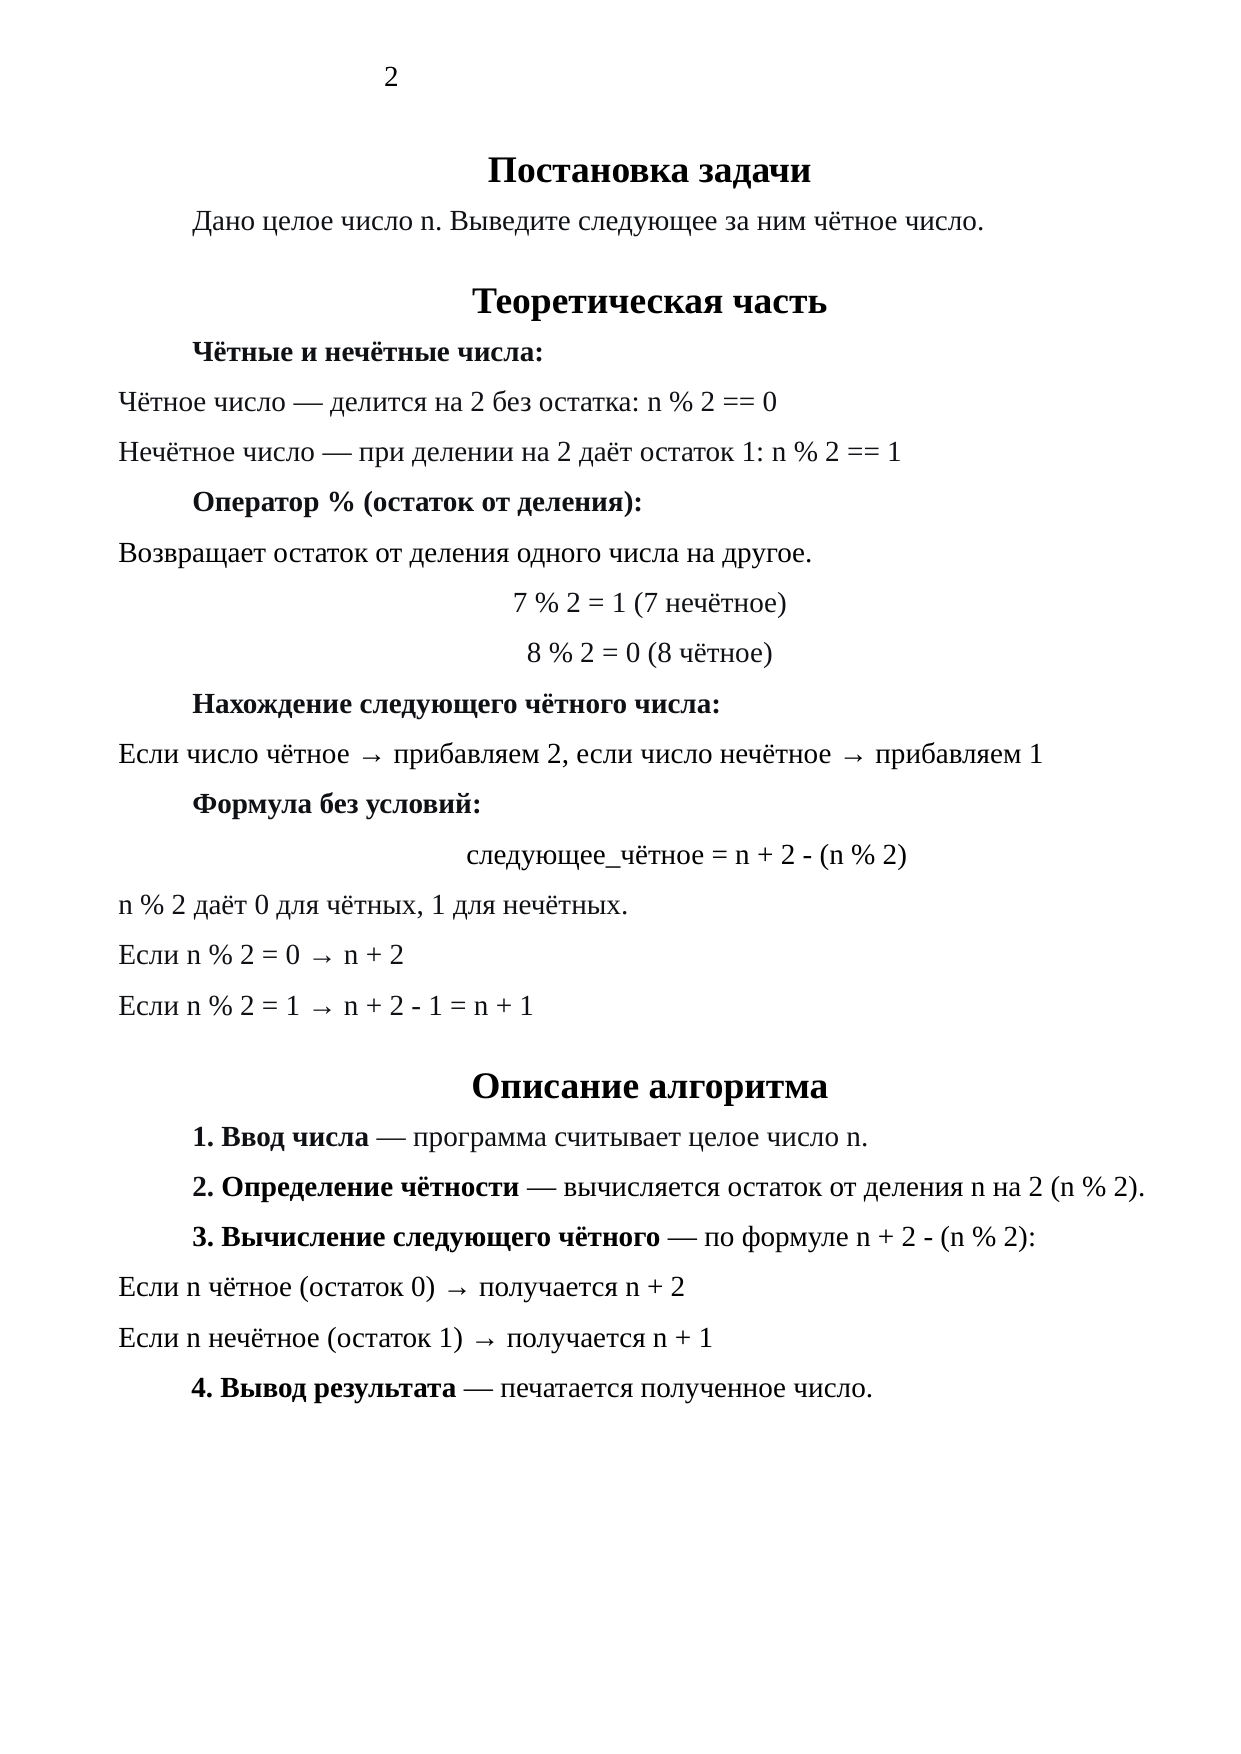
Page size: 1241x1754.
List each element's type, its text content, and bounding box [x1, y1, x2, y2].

subtitle Теоретическая часть [118, 278, 1181, 321]
list 4. Вывод результата — печатается полученное число. [118, 1370, 1181, 1404]
list Чётное число — делится на 2 без остатка: n % 2 == 0 [118, 384, 1181, 417]
subtitle Описание алгоритма [118, 1063, 1181, 1106]
list Если n % 2 = 0 → n + 2 [118, 937, 1181, 971]
text Формула без условий: [118, 786, 1181, 820]
list 7 % 2 = 1 (7 нечётное) [118, 585, 1181, 619]
text следующее_чётное = n + 2 - (n % 2) [118, 837, 1181, 870]
text Чётные и нечётные числа: [118, 334, 1181, 367]
list Нечётное число — при делении на 2 даёт остаток 1: n % 2 == 1 [118, 434, 1181, 468]
text Возвращает остаток от деления одного числа на другое. [118, 535, 1181, 568]
text 2. Определение чётности — вычисляется остаток от деления n на 2 (n % 2). [118, 1169, 1181, 1202]
subtitle Постановка задачи [118, 147, 1181, 190]
text Оператор % (остаток от деления): [118, 484, 1181, 518]
text 3. Вычисление следующего чётного — по формуле n + 2 - (n % 2): [118, 1219, 1181, 1253]
text Дано целое число n. Выведите следующее за ним чётное число. [118, 203, 1181, 236]
list Если n нечётное (остаток 1) → получается n + 1 [118, 1320, 1181, 1353]
text 1. Ввод числа — программа считывает целое число n. [118, 1119, 1181, 1152]
list 8 % 2 = 0 (8 чётное) [118, 636, 1181, 669]
list n % 2 даёт 0 для чётных, 1 для нечётных. [118, 887, 1181, 921]
text Нахождение следующего чётного числа: [118, 686, 1181, 719]
list Если число чётное → прибавляем 2, если число нечётное → прибавляем 1 [118, 736, 1181, 770]
list Если n чётное (остаток 0) → получается n + 2 [118, 1269, 1181, 1303]
list Если n % 2 = 1 → n + 2 - 1 = n + 1 [118, 988, 1181, 1021]
